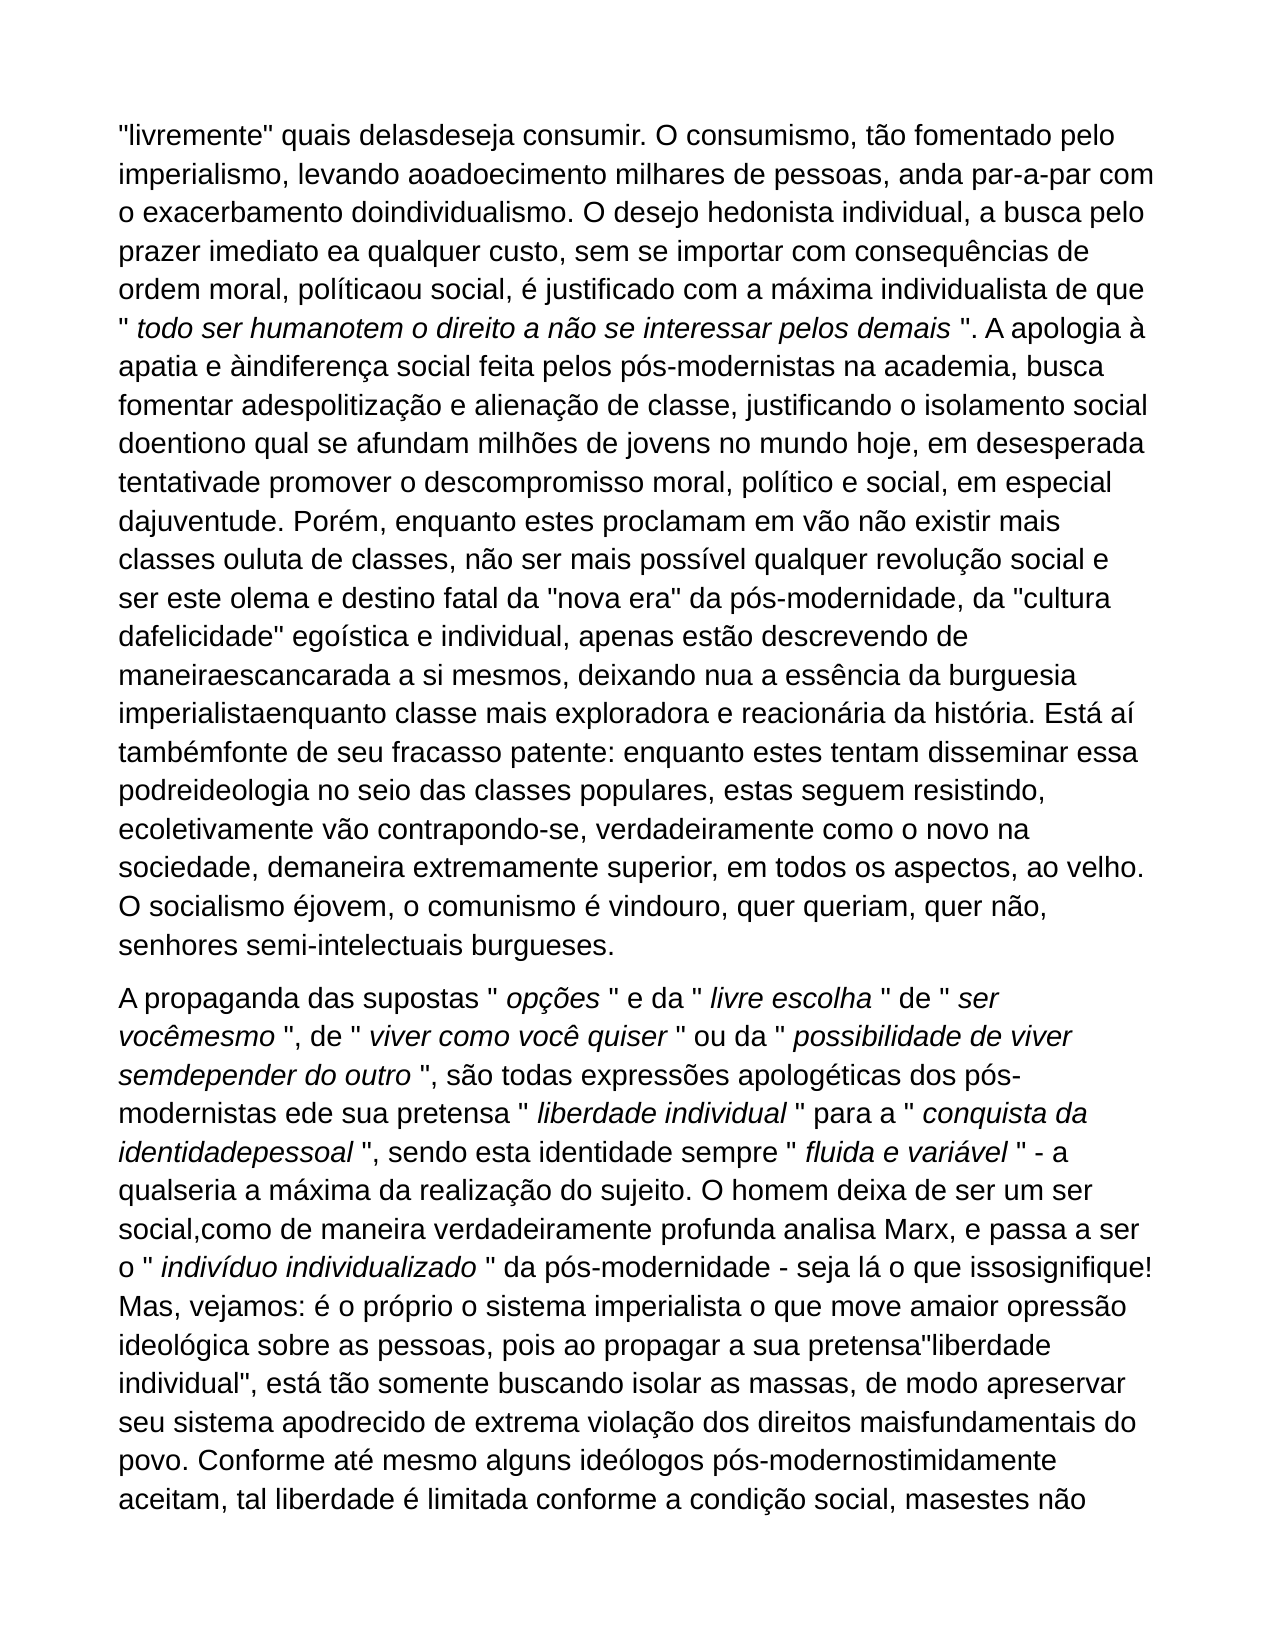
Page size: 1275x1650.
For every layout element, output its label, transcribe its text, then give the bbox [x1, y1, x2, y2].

text A propaganda das supostas " opções " e da " livre escolha " de " ser vocêmesmo ", de " viver como você quiser " ou da " possibilidade de viver semdepender do outro ", são todas expressões apologéticas dos pós-modernistas ede sua pretensa " liberdade individual " para a " conquista da identidadepessoal ", sendo esta identidade sempre " fluida e variável " - a qualseria a máxima da realização do sujeito. O homem deixa de ser um ser social,como de maneira verdadeiramente profunda analisa Marx, e passa a ser o " indivíduo individualizado " da pós-modernidade - seja lá o que issosignifique! Mas, vejamos: é o próprio o sistema imperialista o que move amaior opressão ideológica sobre as pessoas, pois ao propagar a sua pretensa"liberdade individual", está tão somente buscando isolar as massas, de modo apreservar seu sistema apodrecido de extrema violação dos direitos maisfundamentais do povo. Conforme até mesmo alguns ideólogos pós-modernostimidamente aceitam, tal liberdade é limitada conforme a condição social, masestes não [118, 981, 1157, 1515]
text "livremente" quais delasdeseja consumir. O consumismo, tão fomentado pelo imperialismo, levando aoadoecimento milhares de pessoas, anda par-a-par com o exacerbamento doindividualismo. O desejo hedonista individual, a busca pelo prazer imediato ea qualquer custo, sem se importar com consequências de ordem moral, políticaou social, é justificado com a máxima individualista de que " todo ser humanotem o direito a não se interessar pelos demais ". A apologia à apatia e àindiferença social feita pelos pós-modernistas na academia, busca fomentar adespolitização e alienação de classe, justificando o isolamento social doentiono qual se afundam milhões de jovens no mundo hoje, em desesperada tentativade promover o descompromisso moral, político e social, em especial dajuventude. Porém, enquanto estes proclamam em vão não existir mais classes ouluta de classes, não ser mais possível qualquer revolução social e ser este olema e destino fatal da "nova era" da pós-modernidade, da "cultura dafelicidade" egoística e individual, apenas estão descrevendo de maneiraescancarada a si mesmos, deixando nua a essência da burguesia imperialistaenquanto classe mais exploradora e reacionária da história. Está aí tambémfonte de seu fracasso patente: enquanto estes tentam disseminar essa podreideologia no seio das classes populares, estas seguem resistindo, ecoletivamente vão contrapondo-se, verdadeiramente como o novo na sociedade, demaneira extremamente superior, em todos os aspectos, ao velho. O socialismo éjovem, o comunismo é vindouro, quer queriam, quer não, senhores semi-intelectuais burgueses. [118, 118, 1157, 961]
